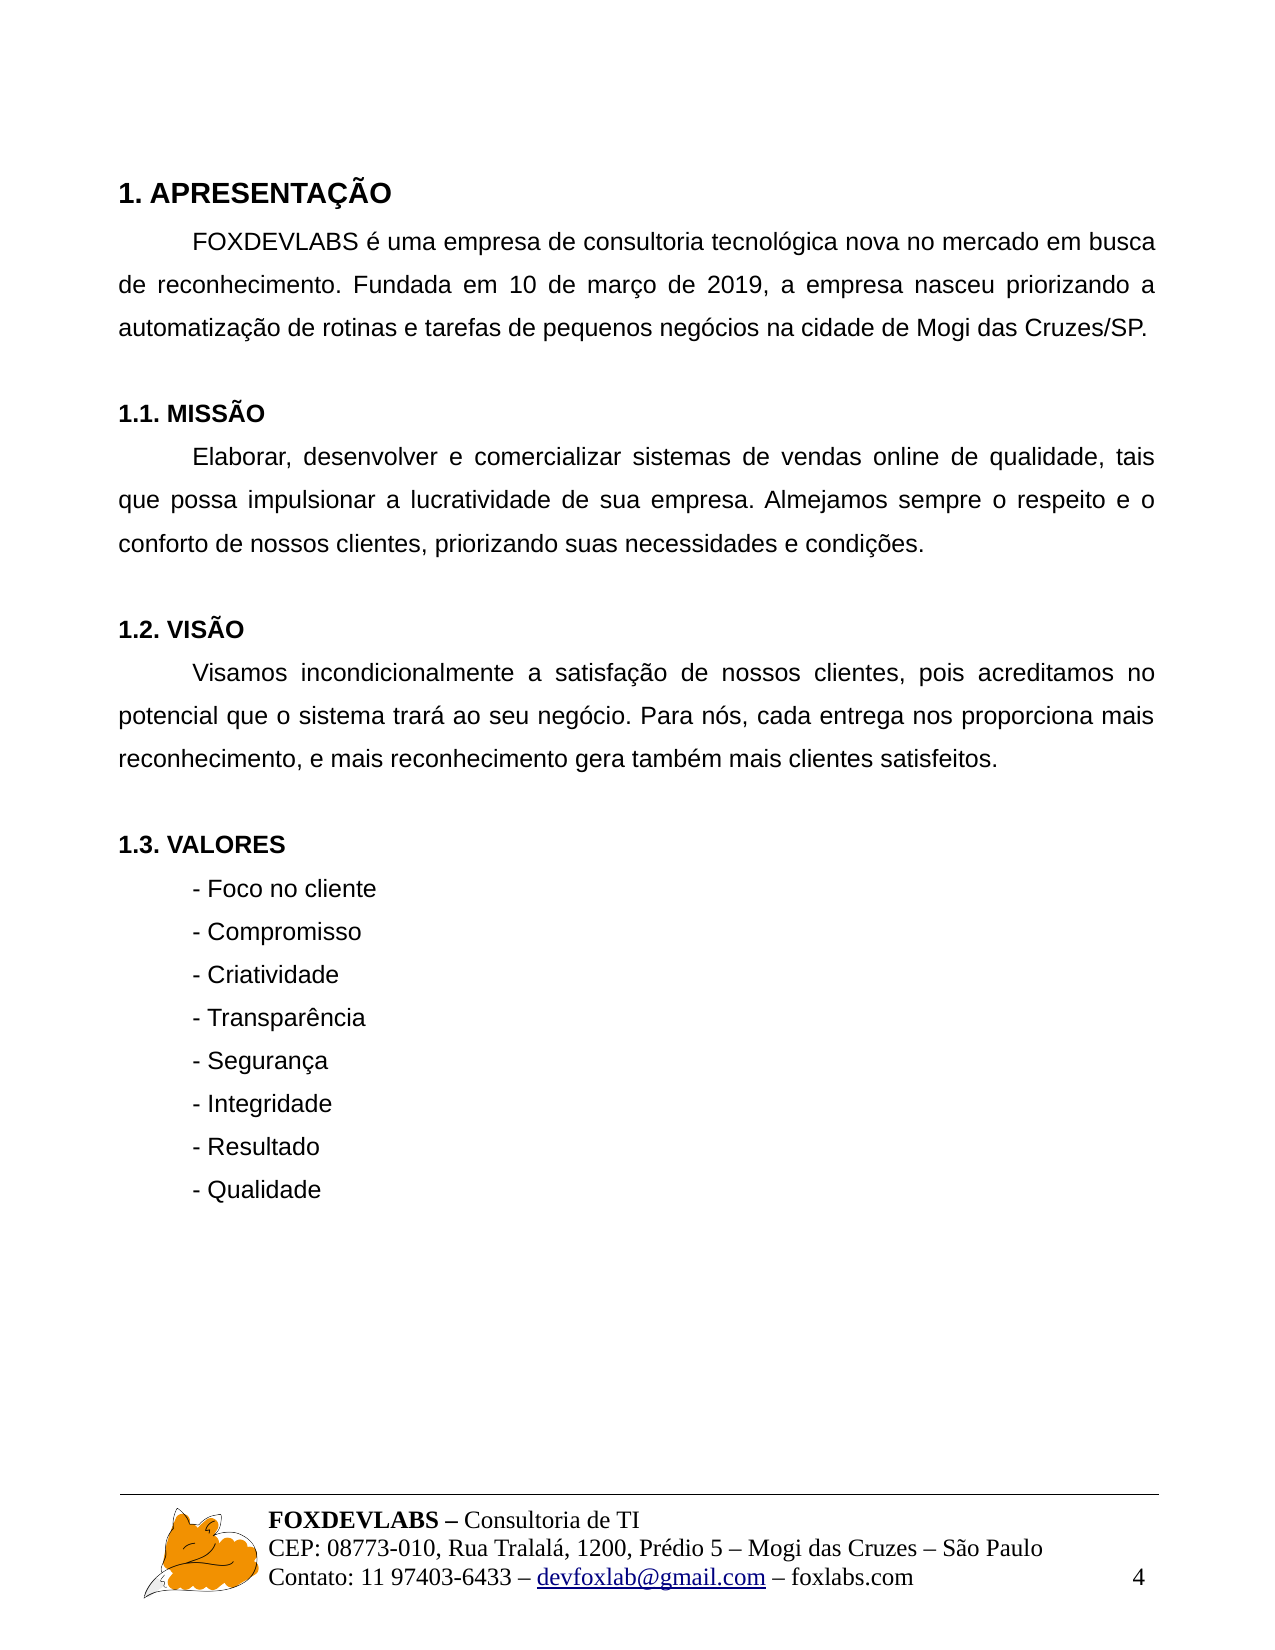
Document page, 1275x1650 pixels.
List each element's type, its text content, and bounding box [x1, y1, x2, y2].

text - Resultado [118, 1132, 1157, 1161]
picture [143, 1508, 259, 1599]
text 1. APRESENTAÇÃO [118, 176, 1157, 210]
text 1.2. VISÃO [118, 615, 1157, 643]
text - Compromisso [118, 917, 1157, 945]
text - Integridade [118, 1089, 1157, 1118]
text - Criatividade [118, 960, 1157, 988]
text Visamos incondicionalmente a satisfação de nossos clientes, pois acreditamos no potencial que o sistema trará ao seu negócio. Para nós, cada entrega nos proporciona mais reconhecimento, e mais reconhecimento gera também mais clientes satisfeitos. [118, 658, 1157, 773]
text 1.1. MISSÃO [118, 399, 1157, 428]
text FOXDEVLABS é uma empresa de consultoria tecnológica nova no mercado em busca de reconhecimento. Fundada em 10 de março de 2019, a empresa nasceu priorizando a automatização de rotinas e tarefas de pequenos negócios na cidade de Mogi das Cruzes/SP. [118, 227, 1157, 342]
text Elaborar, desenvolver e comercializar sistemas de vendas online de qualidade, tais que possa impulsionar a lucratividade de sua empresa. Almejamos sempre o respeito e o conforto de nossos clientes, priorizando suas necessidades e condições. [118, 442, 1157, 557]
text 1.3. VALORES [118, 830, 1157, 859]
text - Foco no cliente [118, 873, 1157, 902]
text - Segurança [118, 1046, 1157, 1075]
text - Qualidade [118, 1175, 1157, 1204]
text - Transparência [118, 1003, 1157, 1032]
